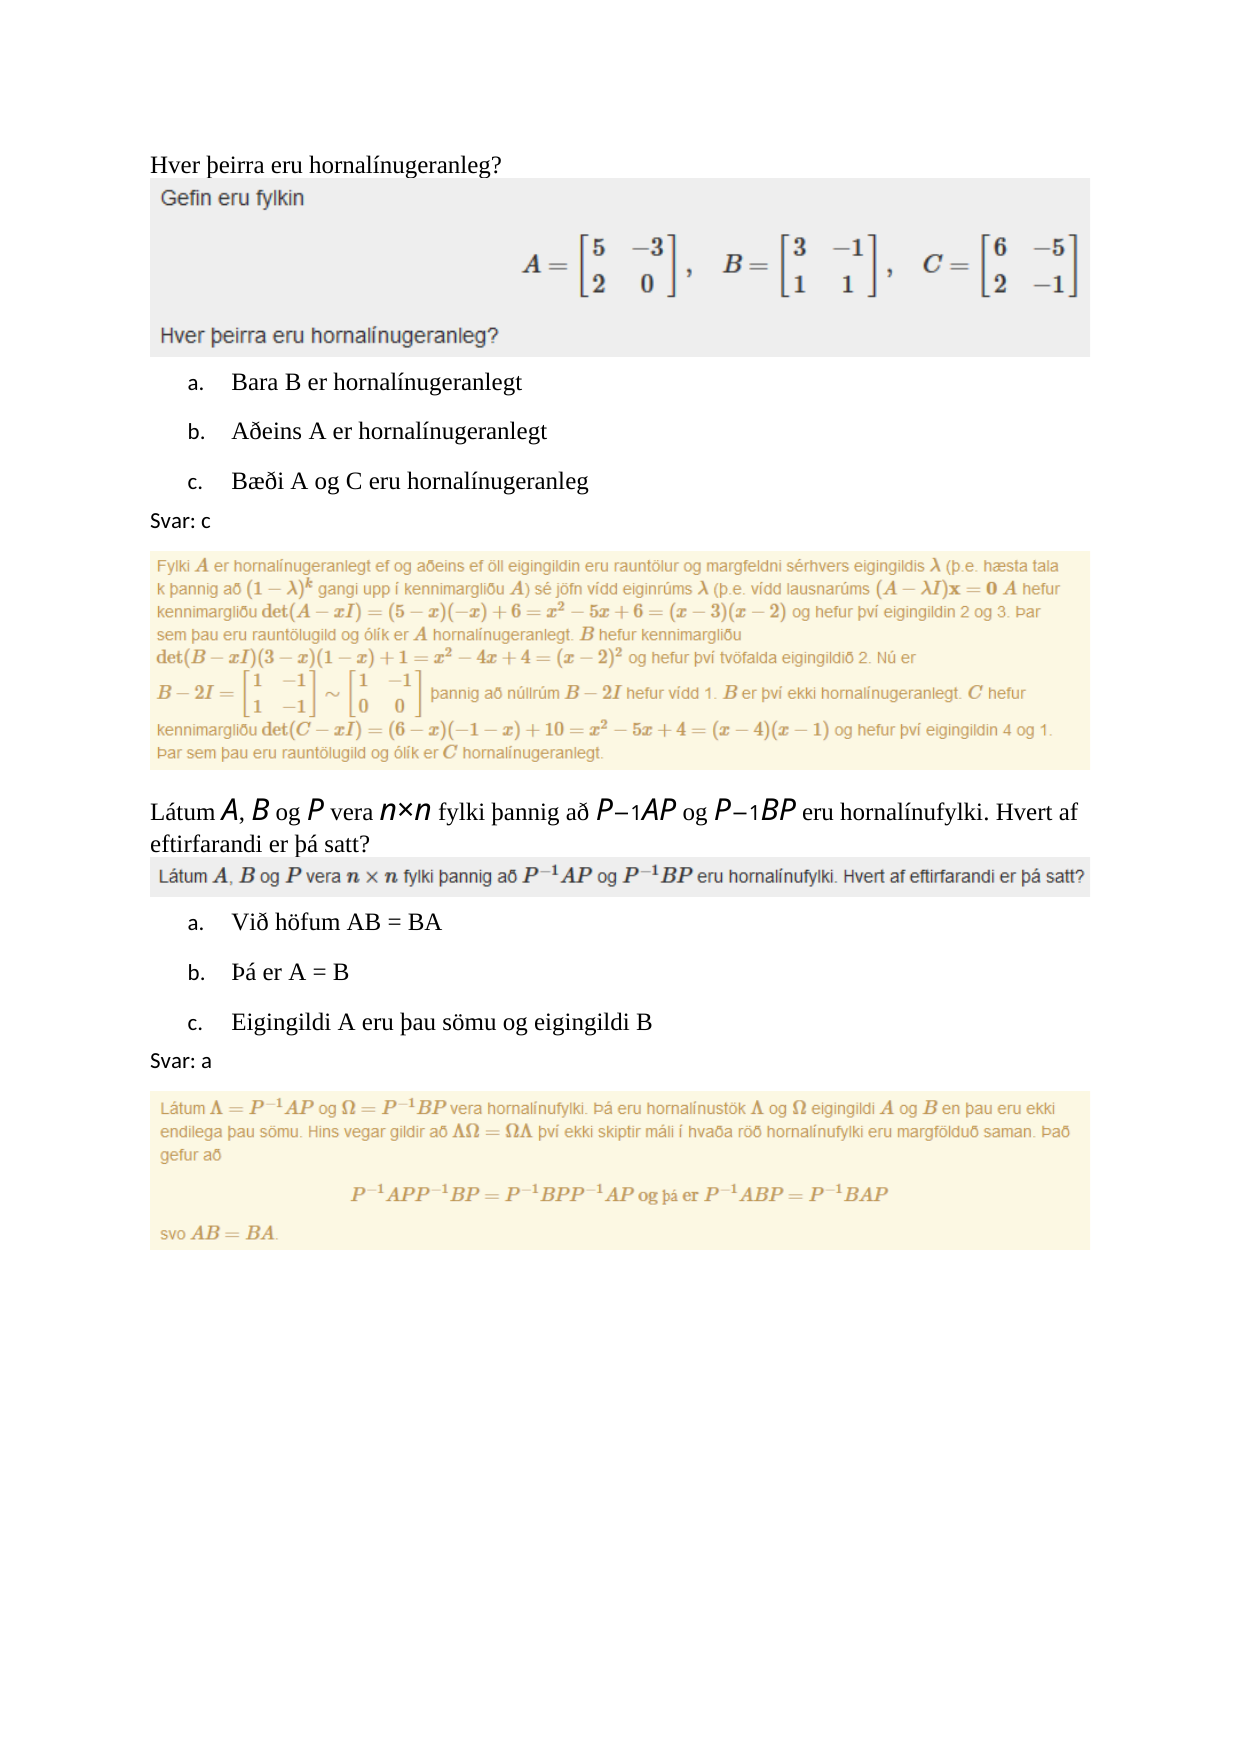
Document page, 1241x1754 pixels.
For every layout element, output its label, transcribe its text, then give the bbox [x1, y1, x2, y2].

text Hver þeirra eru hornalínugeranleg? [150, 150, 1090, 178]
list Aðeins A er hornalínugeranlegt [187, 416, 1090, 446]
text Svar: c [150, 506, 1090, 534]
list Við höfum AB = BA [187, 907, 1090, 936]
list Bæði A og C eru hornalínugeranleg [187, 466, 1090, 495]
list Þá er A = B [187, 957, 1090, 986]
list Bara B er hornalínugeranlegt [187, 367, 1090, 396]
text Svar: a [150, 1046, 1090, 1074]
text Látum A, B og P vera n×n fylki þannig að P−1AP og P−1BP eru hornalínufylki. Hvert af eftirfarandi er þá satt? [150, 788, 1090, 857]
list Eigingildi A eru þau sömu og eigingildi B [187, 1007, 1090, 1036]
